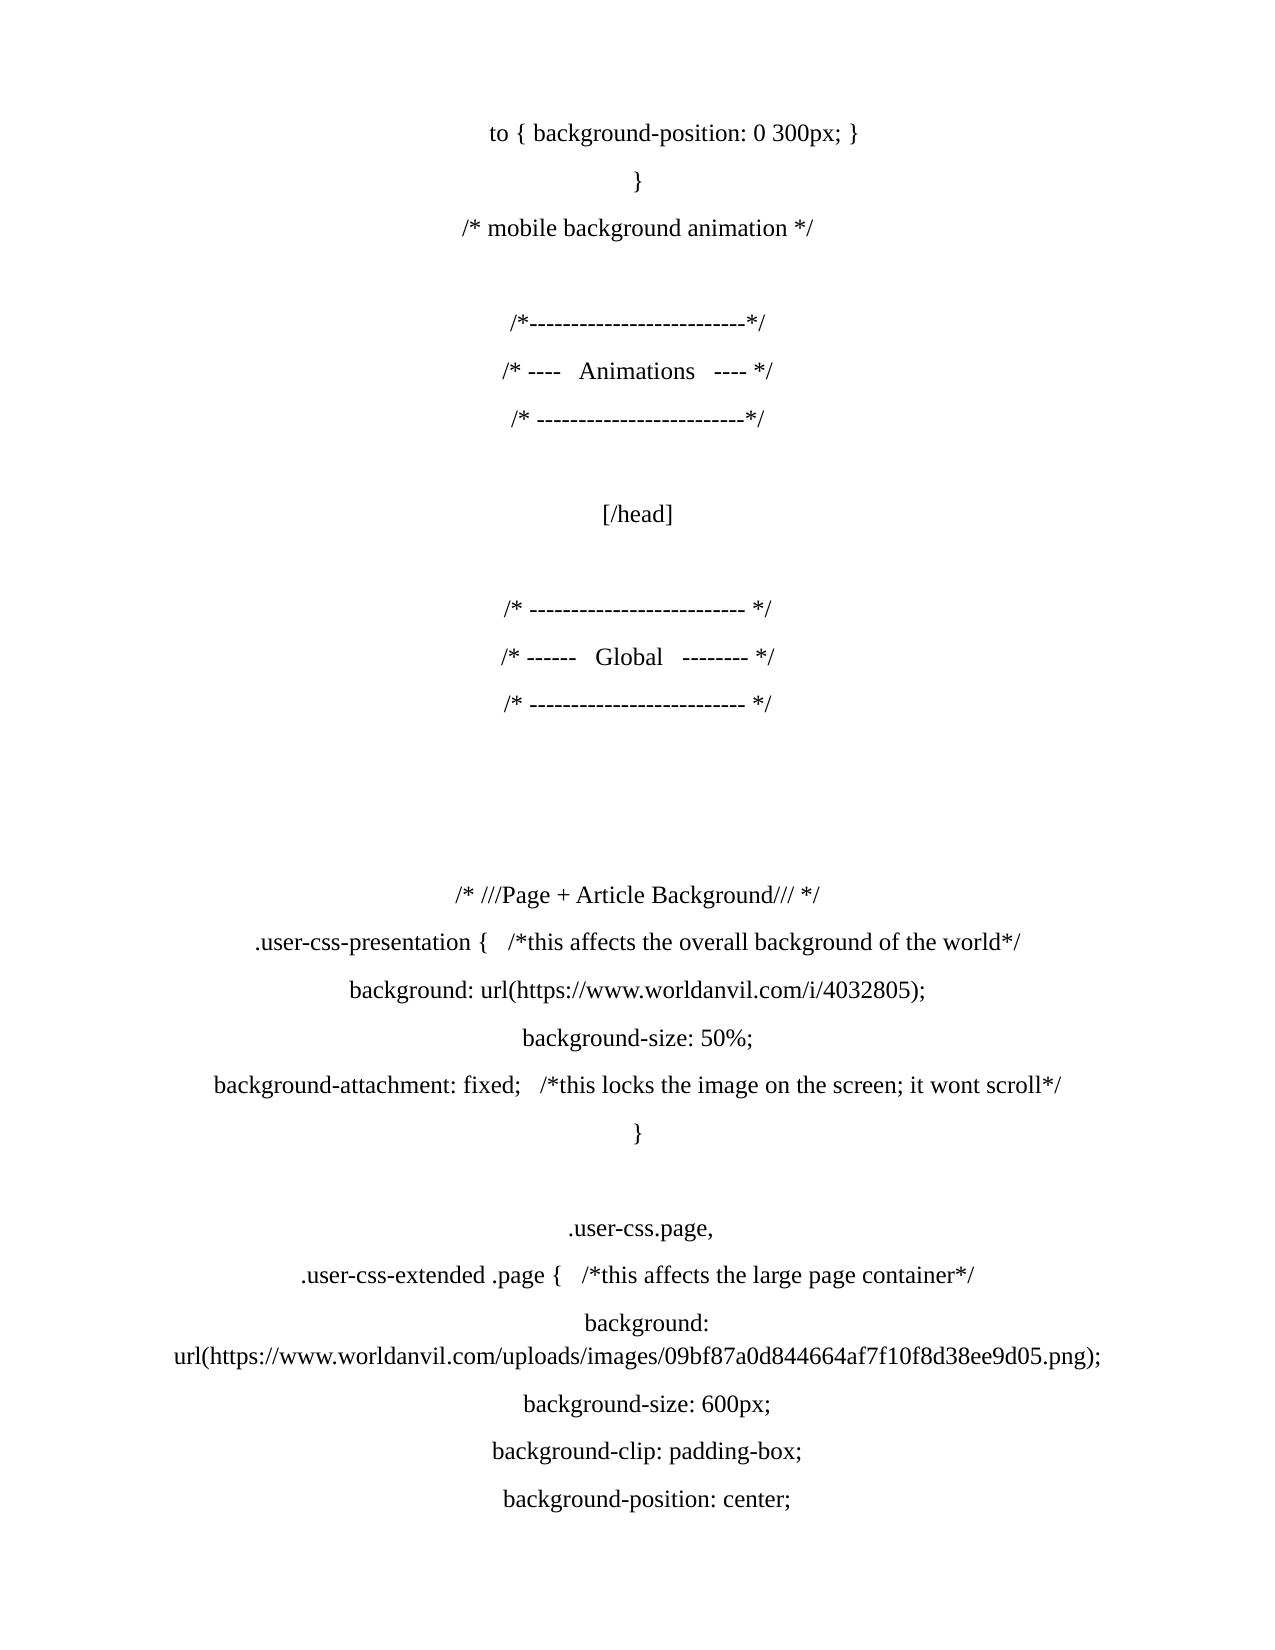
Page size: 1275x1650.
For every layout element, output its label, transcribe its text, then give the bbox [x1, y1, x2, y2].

text /* mobile background animation */ [118, 213, 1157, 242]
text /* ------ Global -------- */ [118, 642, 1157, 671]
text to { background-position: 0 300px; } [118, 118, 1157, 147]
text [/head] [118, 499, 1157, 528]
text .user-css-presentation { /*this affects the overall background of the world*/ [118, 927, 1157, 956]
text } [118, 166, 1157, 194]
text .user-css-extended .page { /*this affects the large page container*/ [118, 1261, 1157, 1289]
text /* -------------------------- */ [118, 594, 1157, 623]
text background: url(https://www.worldanvil.com/uploads/images/09bf87a0d844664af7f10f8d38ee9d05.png); [118, 1308, 1157, 1370]
text .user-css.page, [118, 1213, 1157, 1242]
text background: url(https://www.worldanvil.com/i/4032805); [118, 975, 1157, 1004]
text background-size: 50%; [118, 1023, 1157, 1051]
text /* -------------------------- */ [118, 689, 1157, 718]
text background-attachment: fixed; /*this locks the image on the screen; it wont scroll*/ [118, 1070, 1157, 1099]
text } [118, 1118, 1157, 1147]
text background-clip: padding-box; [118, 1436, 1157, 1465]
text /* -------------------------*/ [118, 404, 1157, 432]
text background-position: center; [118, 1484, 1157, 1513]
text background-size: 600px; [118, 1389, 1157, 1418]
text /* ---- Animations ---- */ [118, 356, 1157, 385]
text /*--------------------------*/ [118, 308, 1157, 337]
text /* ///Page + Article Background/// */ [118, 880, 1157, 908]
